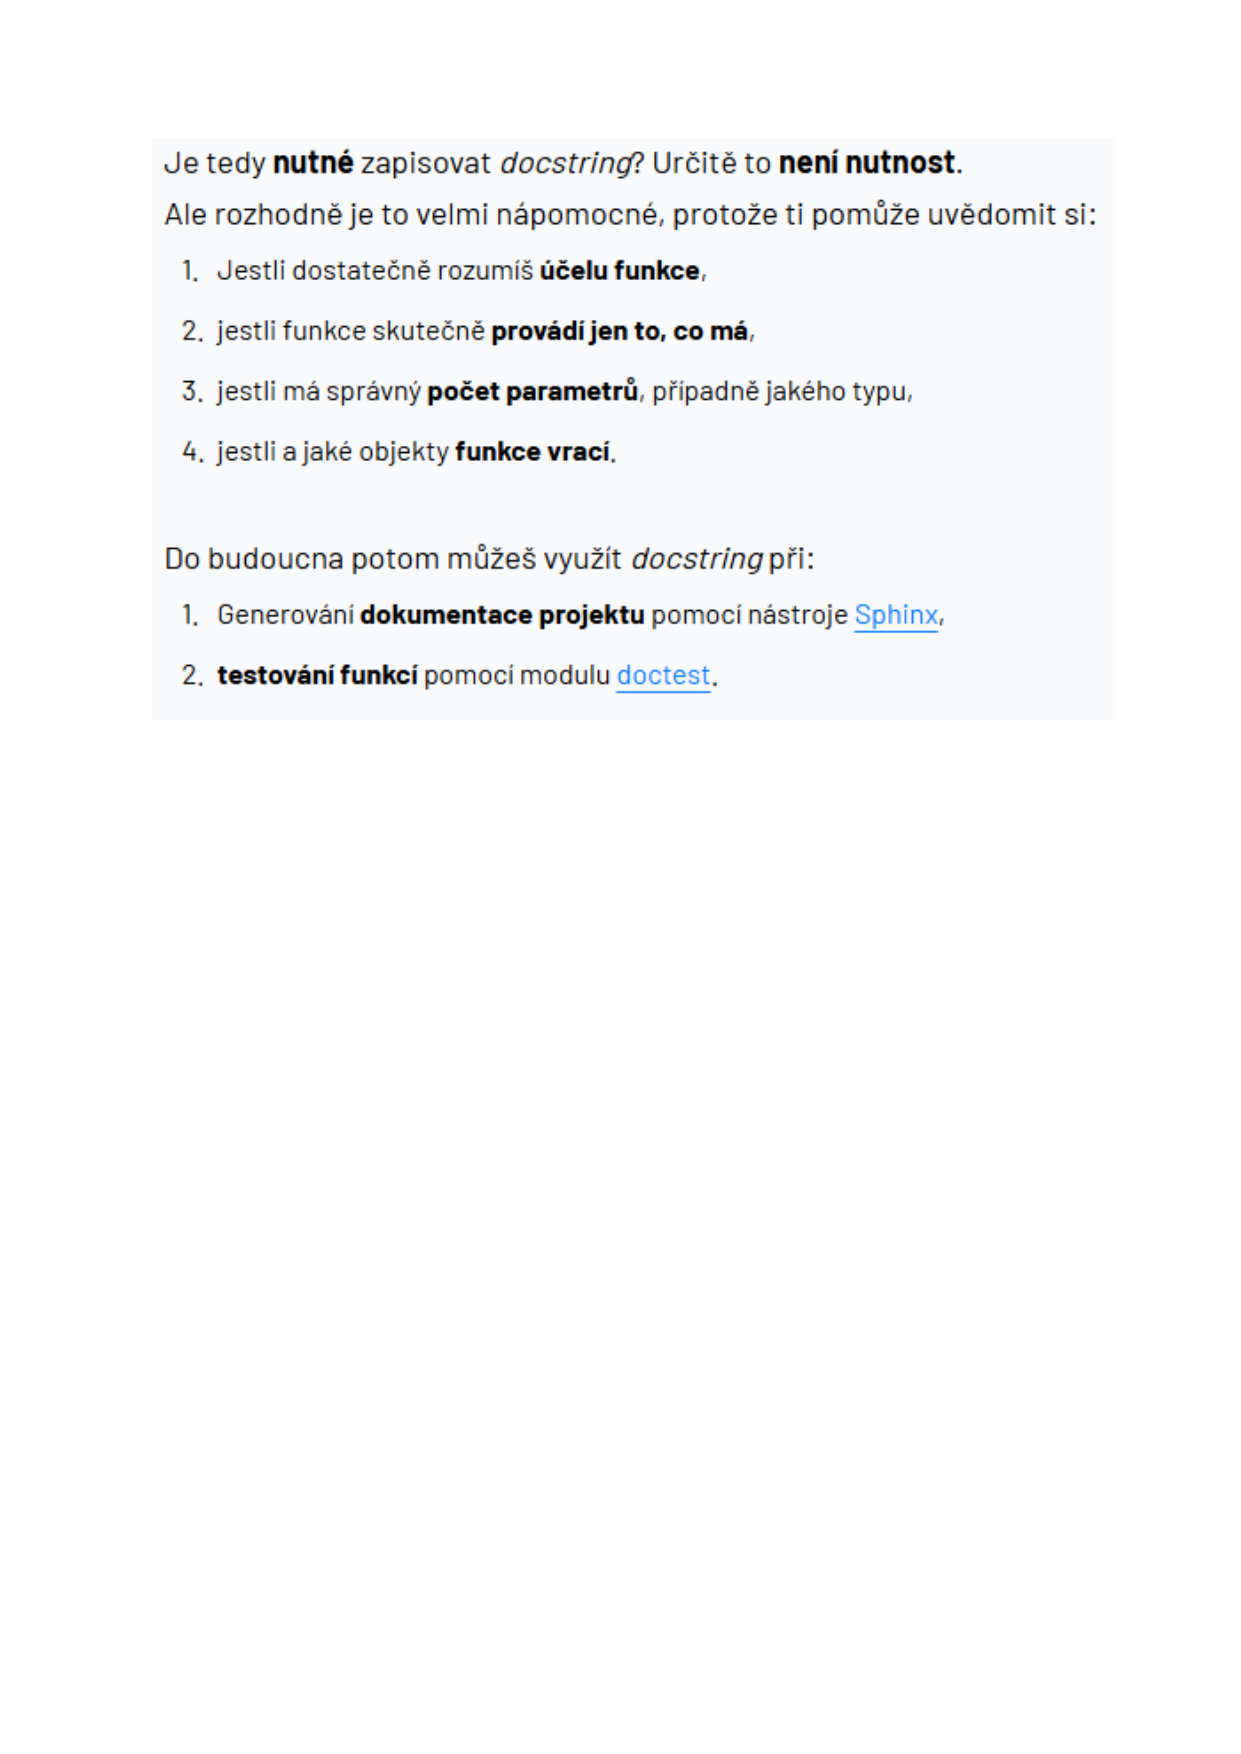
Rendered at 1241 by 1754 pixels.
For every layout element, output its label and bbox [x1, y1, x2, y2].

picture [151, 138, 1116, 720]
